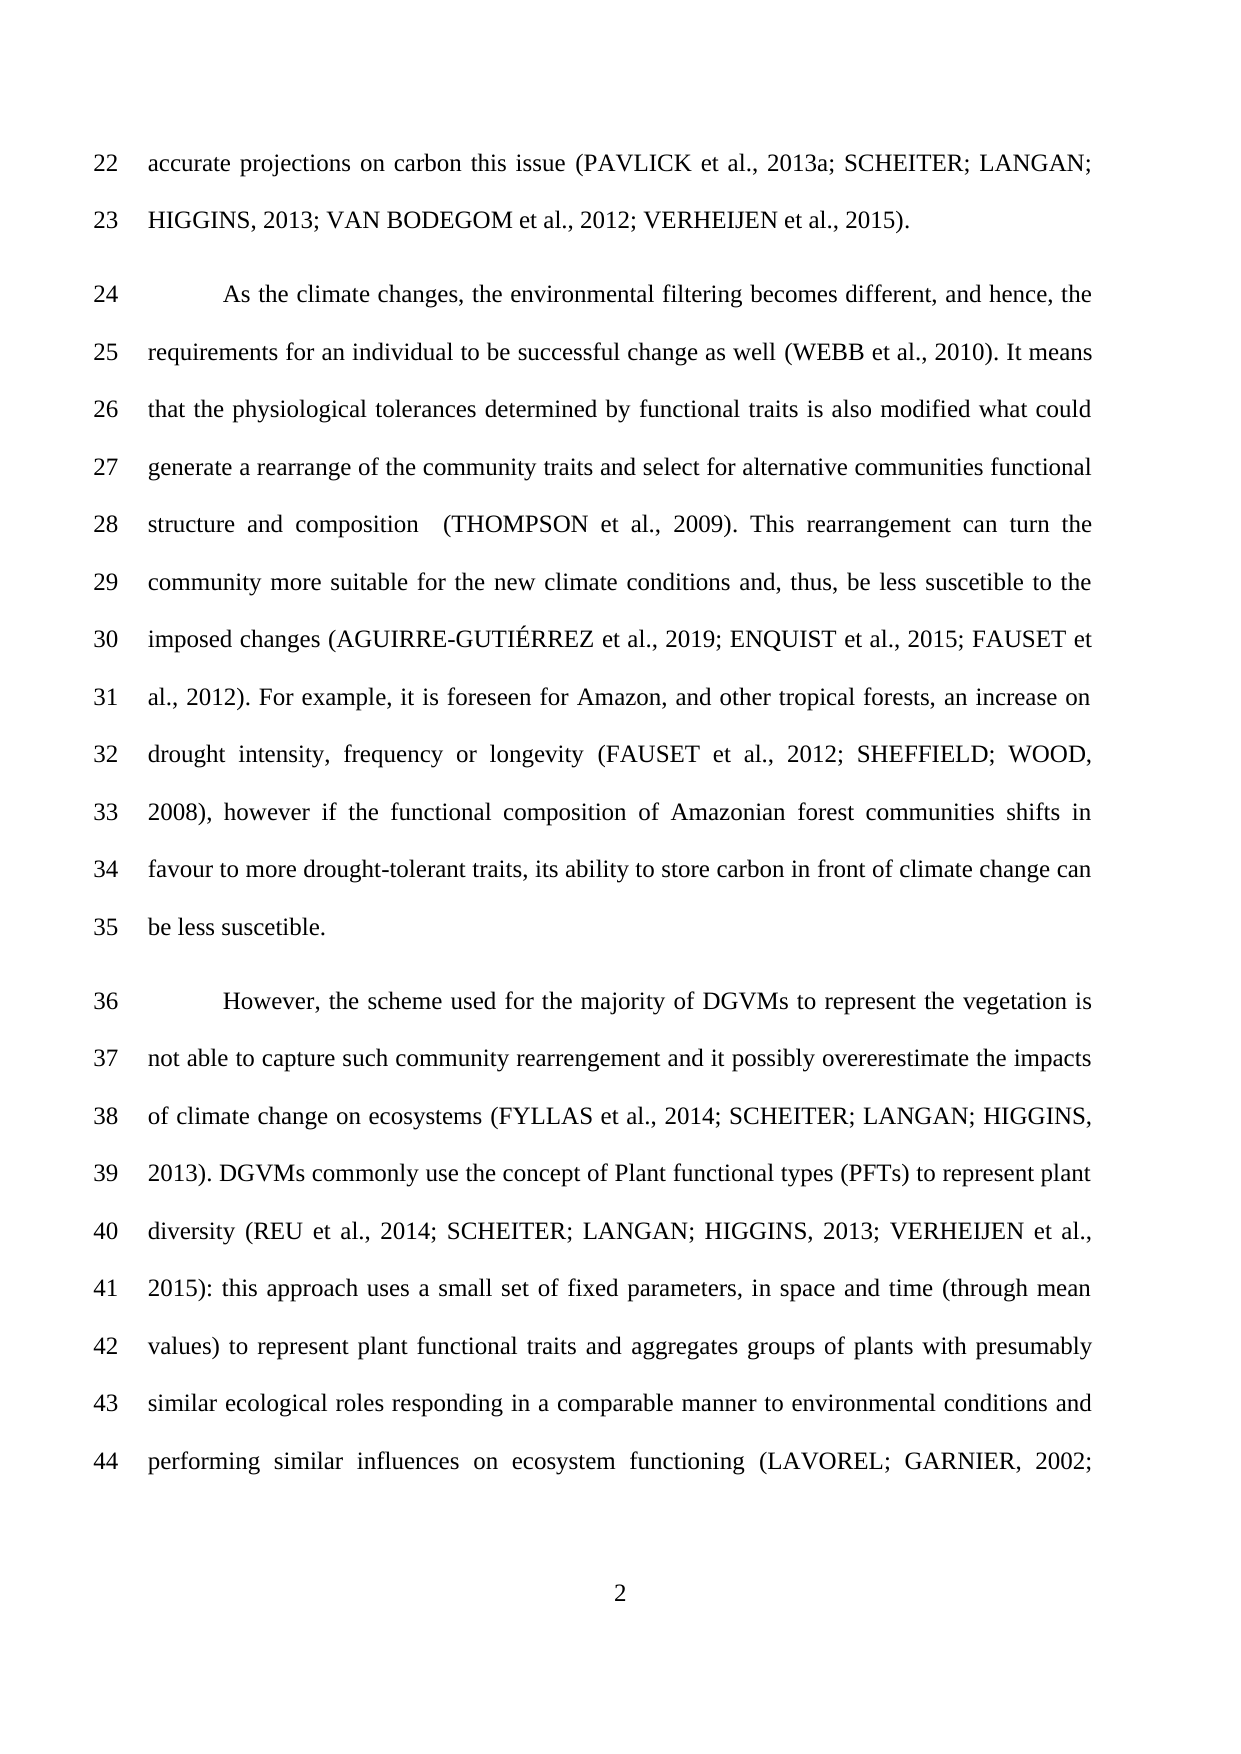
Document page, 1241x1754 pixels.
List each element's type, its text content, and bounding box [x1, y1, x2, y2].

text accurate projections on carbon this issue (PAVLICK et al., 2013a; SCHEITER; LANGAN; HIGGINS, 2013; VAN BODEGOM et al., 2012; VERHEIJEN et al., 2015). [148, 148, 1093, 234]
text As the climate changes, the environmental filtering becomes different, and hence, the requirements for an individual to be successful change as well (WEBB et al., 2010)⁠. It means that the physiological tolerances determined by functional traits is also modified what could generate a rearrange of the community traits and select for alternative communities functional structure and composition (THOMPSON et al., 2009)⁠. This rearrangement can turn the community more suitable for the new climate conditions and, thus, be less suscetible to the imposed changes (AGUIRRE-GUTIÉRREZ et al., 2019; ENQUIST et al., 2015; FAUSET et al., 2012)⁠. For example, it is foreseen for Amazon, and other tropical forests, an increase on drought intensity, frequency or longevity (FAUSET et al., 2012; SHEFFIELD; WOOD, 2008)⁠, however if the functional composition of Amazonian forest communities shifts in favour to more drought-tolerant traits, its ability to store carbon in front of climate change can be less suscetible. [148, 279, 1093, 941]
text However, the scheme used for the majority of DGVMs to represent the vegetation is not able to capture such community rearrengement and it possibly overerestimate the impacts of climate change on ecosystems (FYLLAS et al., 2014; SCHEITER; LANGAN; HIGGINS, 2013). DGVMs commonly use the concept of Plant functional types (PFTs) to represent plant diversity (REU et al., 2014; SCHEITER; LANGAN; HIGGINS, 2013; VERHEIJEN et al., 2015): this approach uses a small set of fixed parameters, in space and time (through mean values) to represent plant functional traits and aggregates groups of plants with presumably similar ecological roles responding in a comparable manner to environmental conditions and performing similar influences on ecosystem functioning (LAVOREL; GARNIER, 2002; [148, 986, 1093, 1475]
